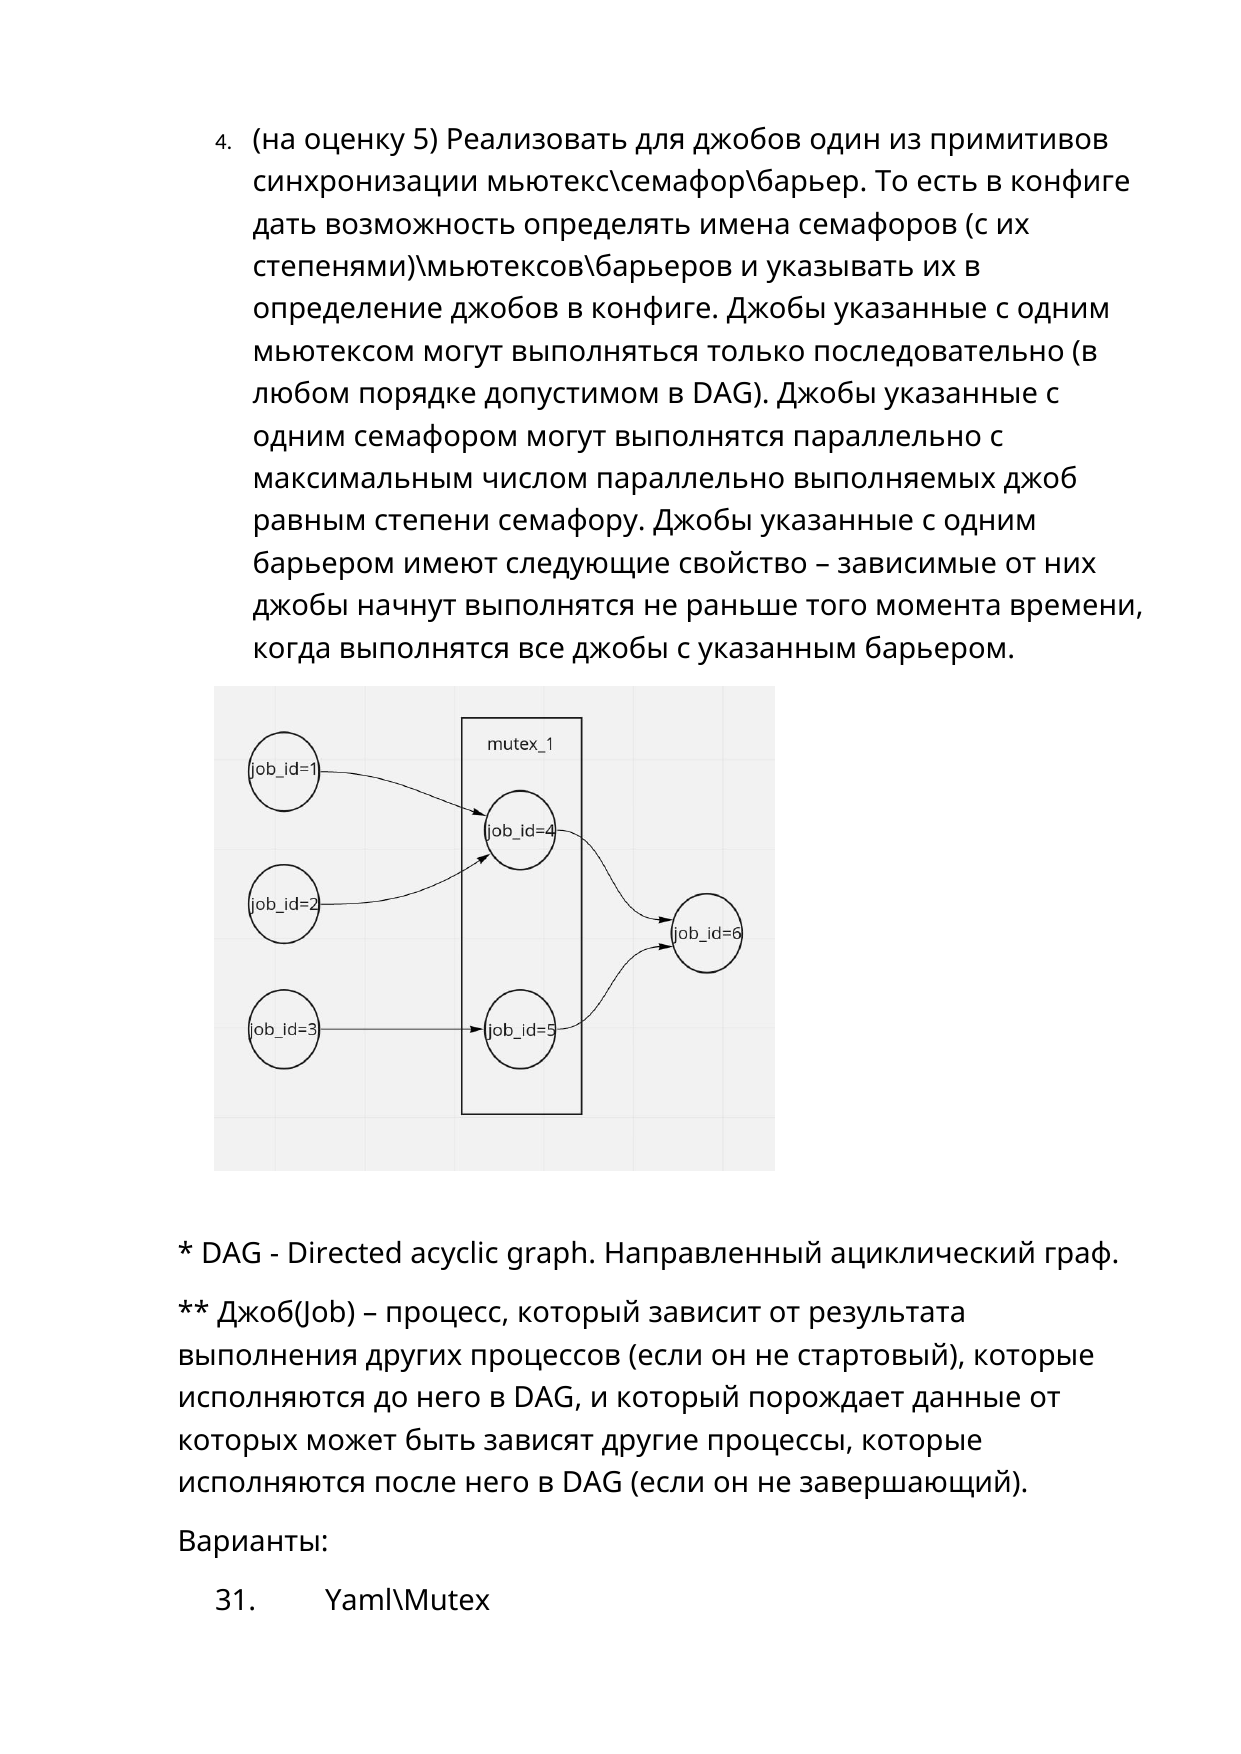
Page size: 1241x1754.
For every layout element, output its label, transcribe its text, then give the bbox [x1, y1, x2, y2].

text * DAG - Directed acyclic graph. Направленный ациклический граф. [177, 1232, 1152, 1272]
picture [214, 686, 775, 1171]
text ** Джоб(Job) – процесс, который зависит от результата выполнения других процессов (если он не стартовый), которые исполняются до него в DAG, и который порождает данные от которых может быть зависят другие процессы, которые исполняются после него в DAG (если он не завершающий). [177, 1292, 1152, 1501]
list Yaml\Mutex [215, 1579, 1152, 1619]
text Варианты: [177, 1520, 1152, 1560]
list (на оценку 5) Реализовать для джобов один из примитивов синхронизации мьютекс\семафор\барьер. То есть в конфиге дать возможность определять имена семафоров (с их степенями)\мьютексов\барьеров и указывать их в определение джобов в конфиге. Джобы указанные с одним мьютексом могут выполняться только последовательно (в любом порядке допустимом в DAG). Джобы указанные с одним семафором могут выполнятся параллельно с максимальным числом параллельно выполняемых джоб равным степени семафору. Джобы указанные с одним барьером имеют следующие свойство – зависимые от них джобы начнут выполнятся не раньше того момента времени, когда выполнятся все джобы с указанным барьером. [215, 118, 1152, 667]
